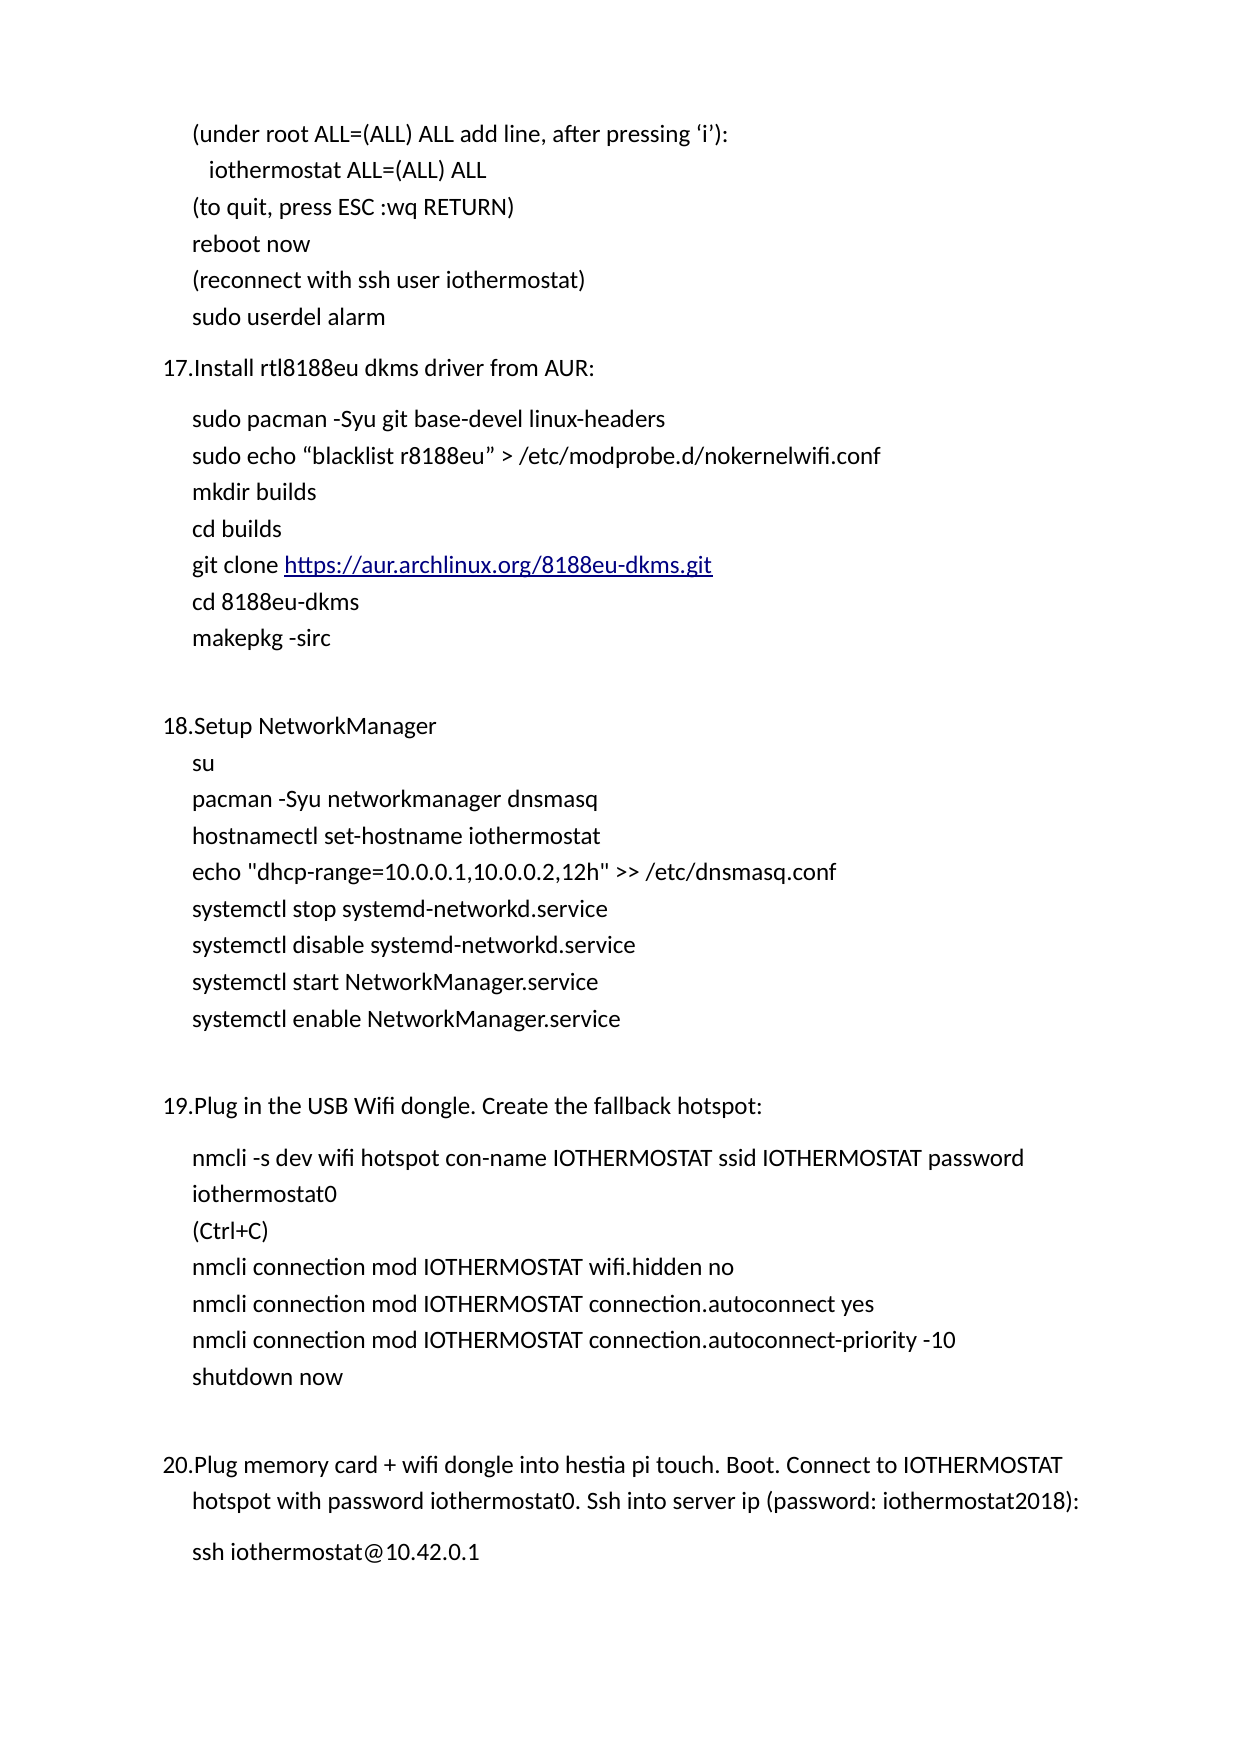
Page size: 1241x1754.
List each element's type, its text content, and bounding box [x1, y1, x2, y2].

list Setup NetworkManager su pacman -Syu networkmanager dnsmasq hostnamectl set-hostname iothermostat echo "dhcp-range=10.0.0.1,10.0.0.2,12h" >> /etc/dnsmasq.conf systemctl stop systemd-networkd.service systemctl disable systemd-networkd.service systemctl start NetworkManager.service systemctl enable NetworkManager.service [162, 710, 1122, 1070]
list Install rtl8188eu dkms driver from AUR: [162, 352, 1122, 383]
list Plug in the USB Wifi dongle. Create the fallback hotspot: [162, 1091, 1122, 1121]
list nmcli -s dev wifi hotspot con-name IOTHERMOSTAT ssid IOTHERMOSTAT password iothermostat0 (Ctrl+C) nmcli connection mod IOTHERMOSTAT wifi.hidden no nmcli connection mod IOTHERMOSTAT connection.autoconnect yes nmcli connection mod IOTHERMOSTAT connection.autoconnect-priority -10 shutdown now [162, 1142, 1122, 1428]
list sudo pacman -Syu git base-devel linux-headers sudo echo “blacklist r8188eu” > /etc/modprobe.d/nokernelwifi.conf mkdir builds cd builds git clone https://aur.archlinux.org/8188eu-dkms.git cd 8188eu-dkms makepkg -sirc [162, 403, 1122, 690]
list Plug memory card + wifi dongle into hestia pi touch. Boot. Connect to IOTHERMOSTAT hotspot with password iothermostat0. Ssh into server ip (password: iothermostat2018): [162, 1449, 1122, 1516]
list ssh iothermostat@10.42.0.1 [162, 1536, 1122, 1603]
list (under root ALL=(ALL) ALL add line, after pressing ‘i’): iothermostat ALL=(ALL) ALL (to quit, press ESC :wq RETURN) reboot now (reconnect with ssh user iothermostat) sudo userdel alarm [162, 118, 1122, 331]
